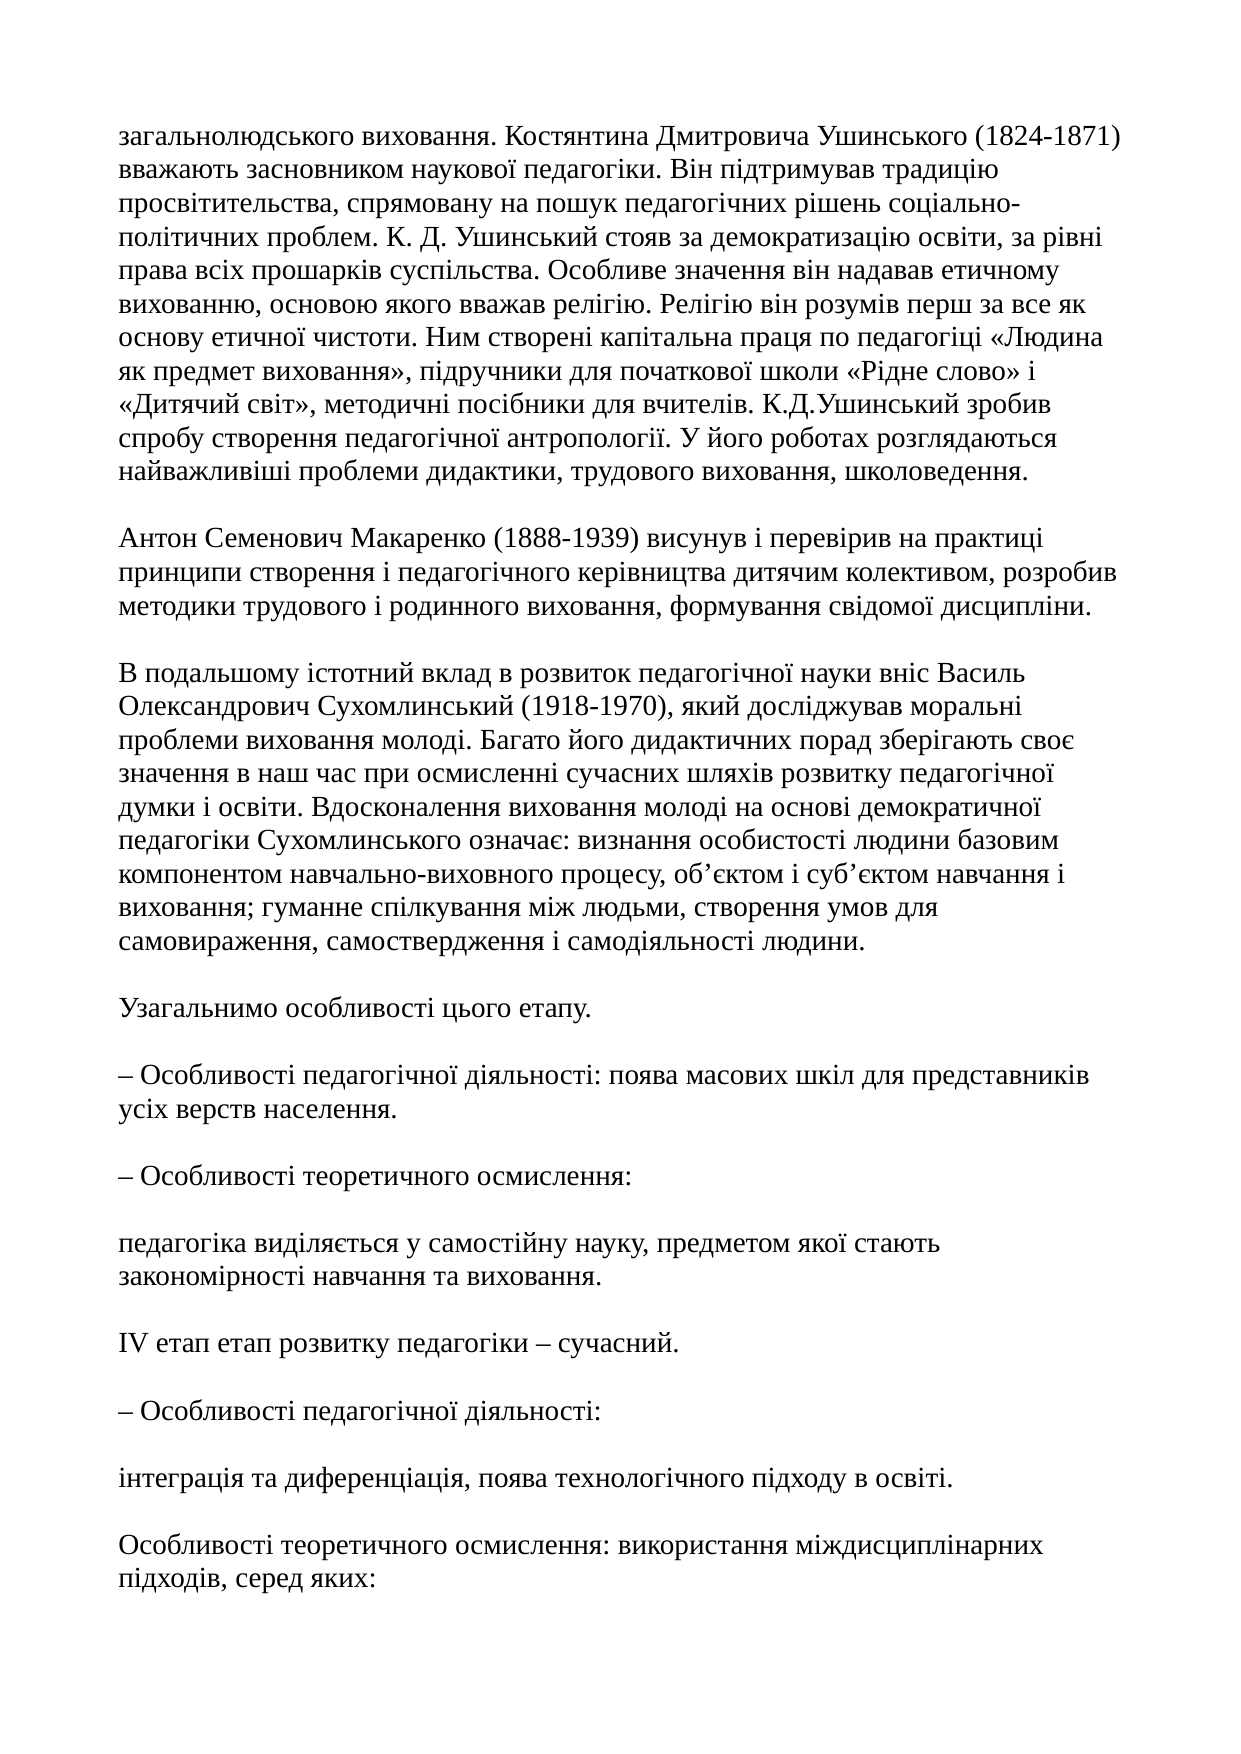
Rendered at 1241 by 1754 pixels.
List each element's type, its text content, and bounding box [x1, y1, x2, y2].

text – Особливості педагогічної діяльності: [118, 1393, 1122, 1426]
text педагогіка виділяється у самостійну науку, предметом якої стають закономірності навчання та виховання. [118, 1225, 1122, 1292]
text IV етап етап розвитку педагогіки – сучасний. [118, 1326, 1122, 1359]
text – Особливості теоретичного осмислення: [118, 1158, 1122, 1191]
text Особливості теоретичного осмислення: використання міждисциплінарних підходів, серед яких: [118, 1527, 1122, 1594]
text – Особливості педагогічної діяльності: поява масових шкіл для представників усіх верств населення. [118, 1057, 1122, 1124]
text В подальшому істотний вклад в розвиток педагогічної науки вніс Василь Олександрович Сухомлинський (1918-1970), який досліджував моральні проблеми виховання молоді. Багато його дидактичних порад зберігають своє значення в наш час при осмисленні сучасних шляхів розвитку педагогічної думки і освіти. Вдосконалення виховання молоді на основі демократичної педагогіки Сухомлинського означає: визнання особистості людини базовим компонентом навчально-виховного процесу, об’єктом і суб’єктом навчання і виховання; гуманне спілкування між людьми, створення умов для самовираження, самоствердження і самодіяльності людини. [118, 655, 1122, 957]
text Узагальнимо особливості цього етапу. [118, 990, 1122, 1024]
text інтеграція та диференціація, поява технологічного підходу в освіті. [118, 1460, 1122, 1493]
text Антон Семенович Макаренко (1888-1939) висунув і перевірив на практиці принципи створення і педагогічного керівництва дитячим колективом, розробив методики трудового і родинного виховання, формування свідомої дисципліни. [118, 521, 1122, 621]
text загальнолюдського виховання. Костянтина Дмитровича Ушинського (1824-1871) вважають засновником наукової педагогіки. Він підтримував традицію просвітительства, спрямовану на пошук педагогічних рішень соціально-політичних проблем. К. Д. Ушинський стояв за демократизацію освіти, за рівні права всіх прошарків суспільства. Особливе значення він надавав етичному вихованню, основою якого вважав релігію. Релігію він розумів перш за все як основу етичної чистоти. Ним створені капітальна праця по педагогіці «Людина як предмет виховання», підручники для початкової школи «Рідне слово» і «Дитячий світ», методичні посібники для вчителів. К.Д.Ушинський зробив спробу створення педагогічної антропології. У його роботах розглядаються найважливіші проблеми дидактики, трудового виховання, школоведення. [118, 118, 1122, 487]
